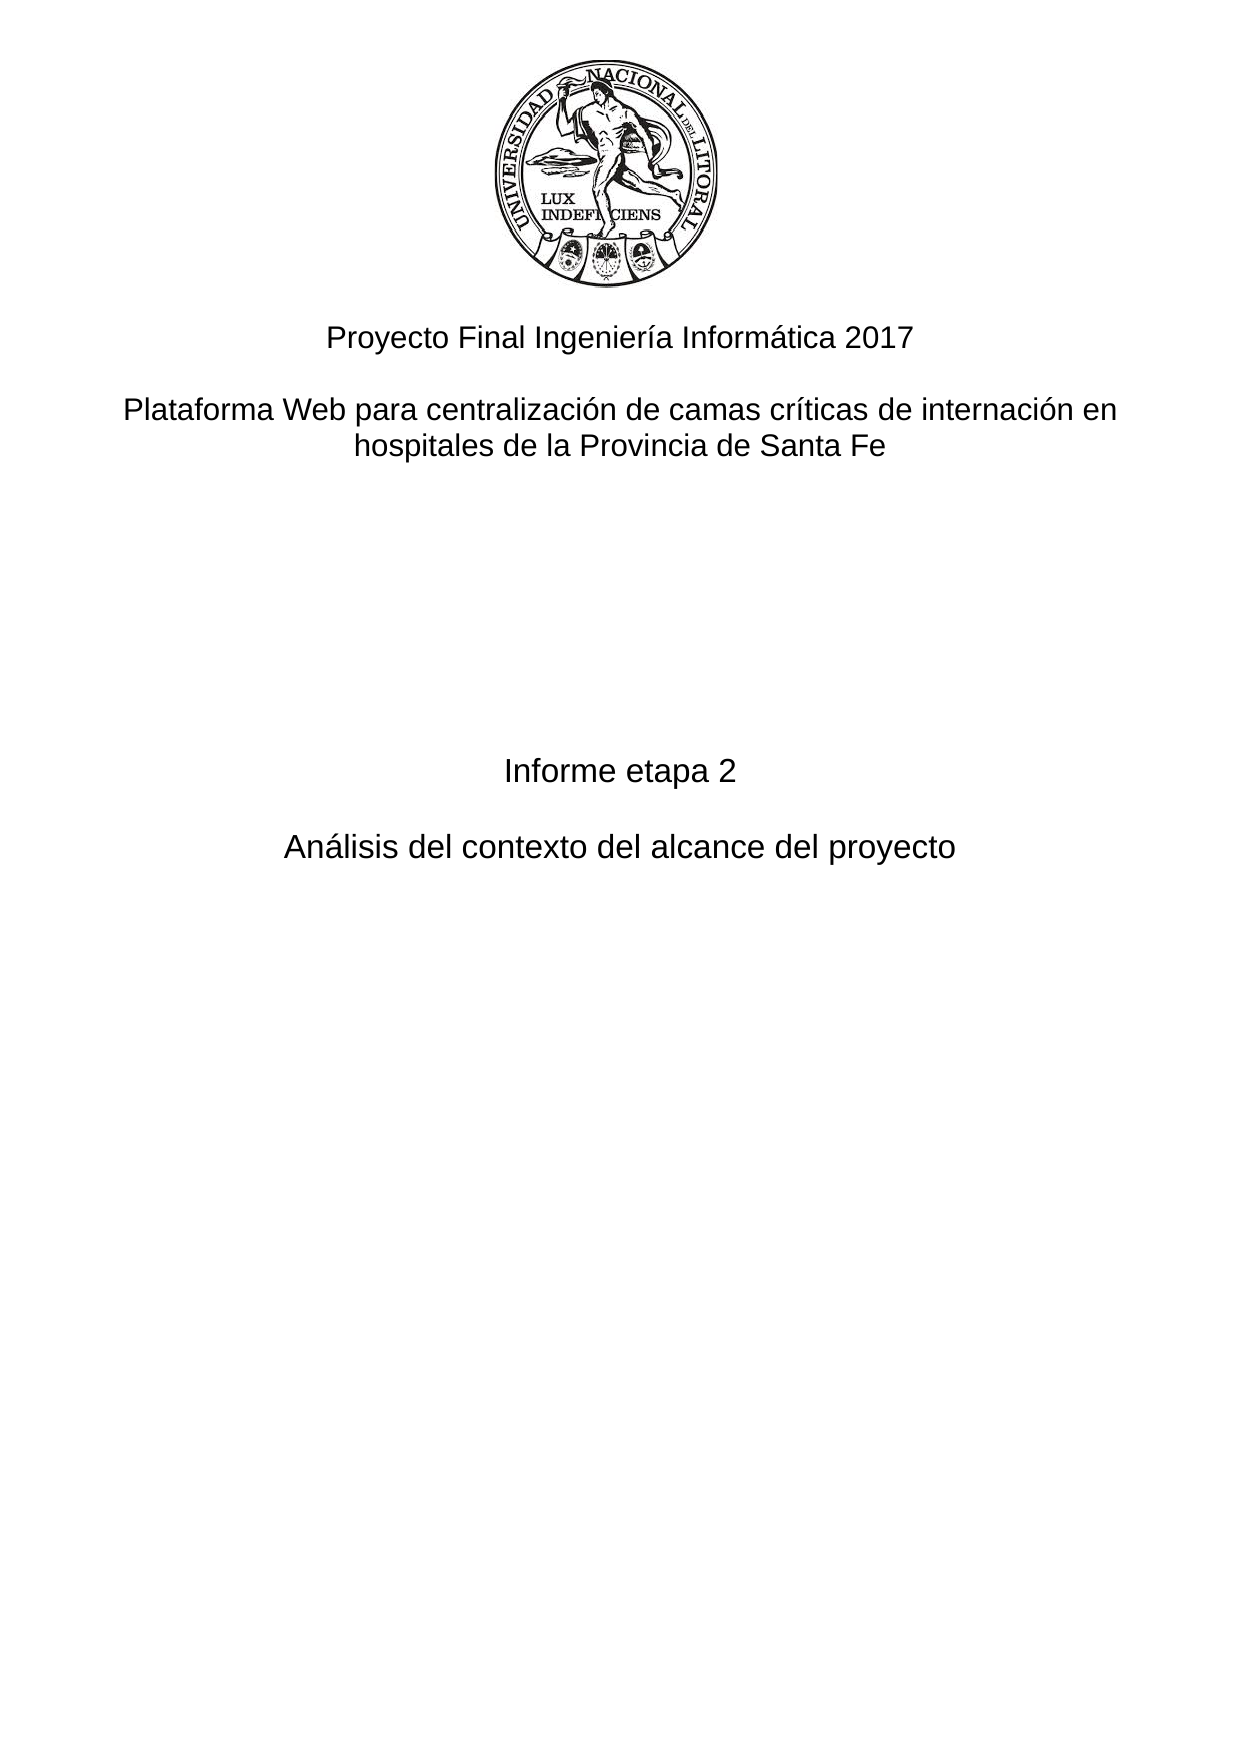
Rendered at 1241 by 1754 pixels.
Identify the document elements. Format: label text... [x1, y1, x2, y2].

text Plataforma Web para centralización de camas críticas de internación en hospitales de la Provincia de Santa Fe [118, 391, 1122, 463]
picture [494, 60, 718, 288]
text Informe etapa 2 [118, 751, 1122, 789]
text Análisis del contexto del alcance del proyecto [118, 827, 1122, 866]
text Proyecto Final Ingeniería Informática 2017 [118, 319, 1122, 355]
